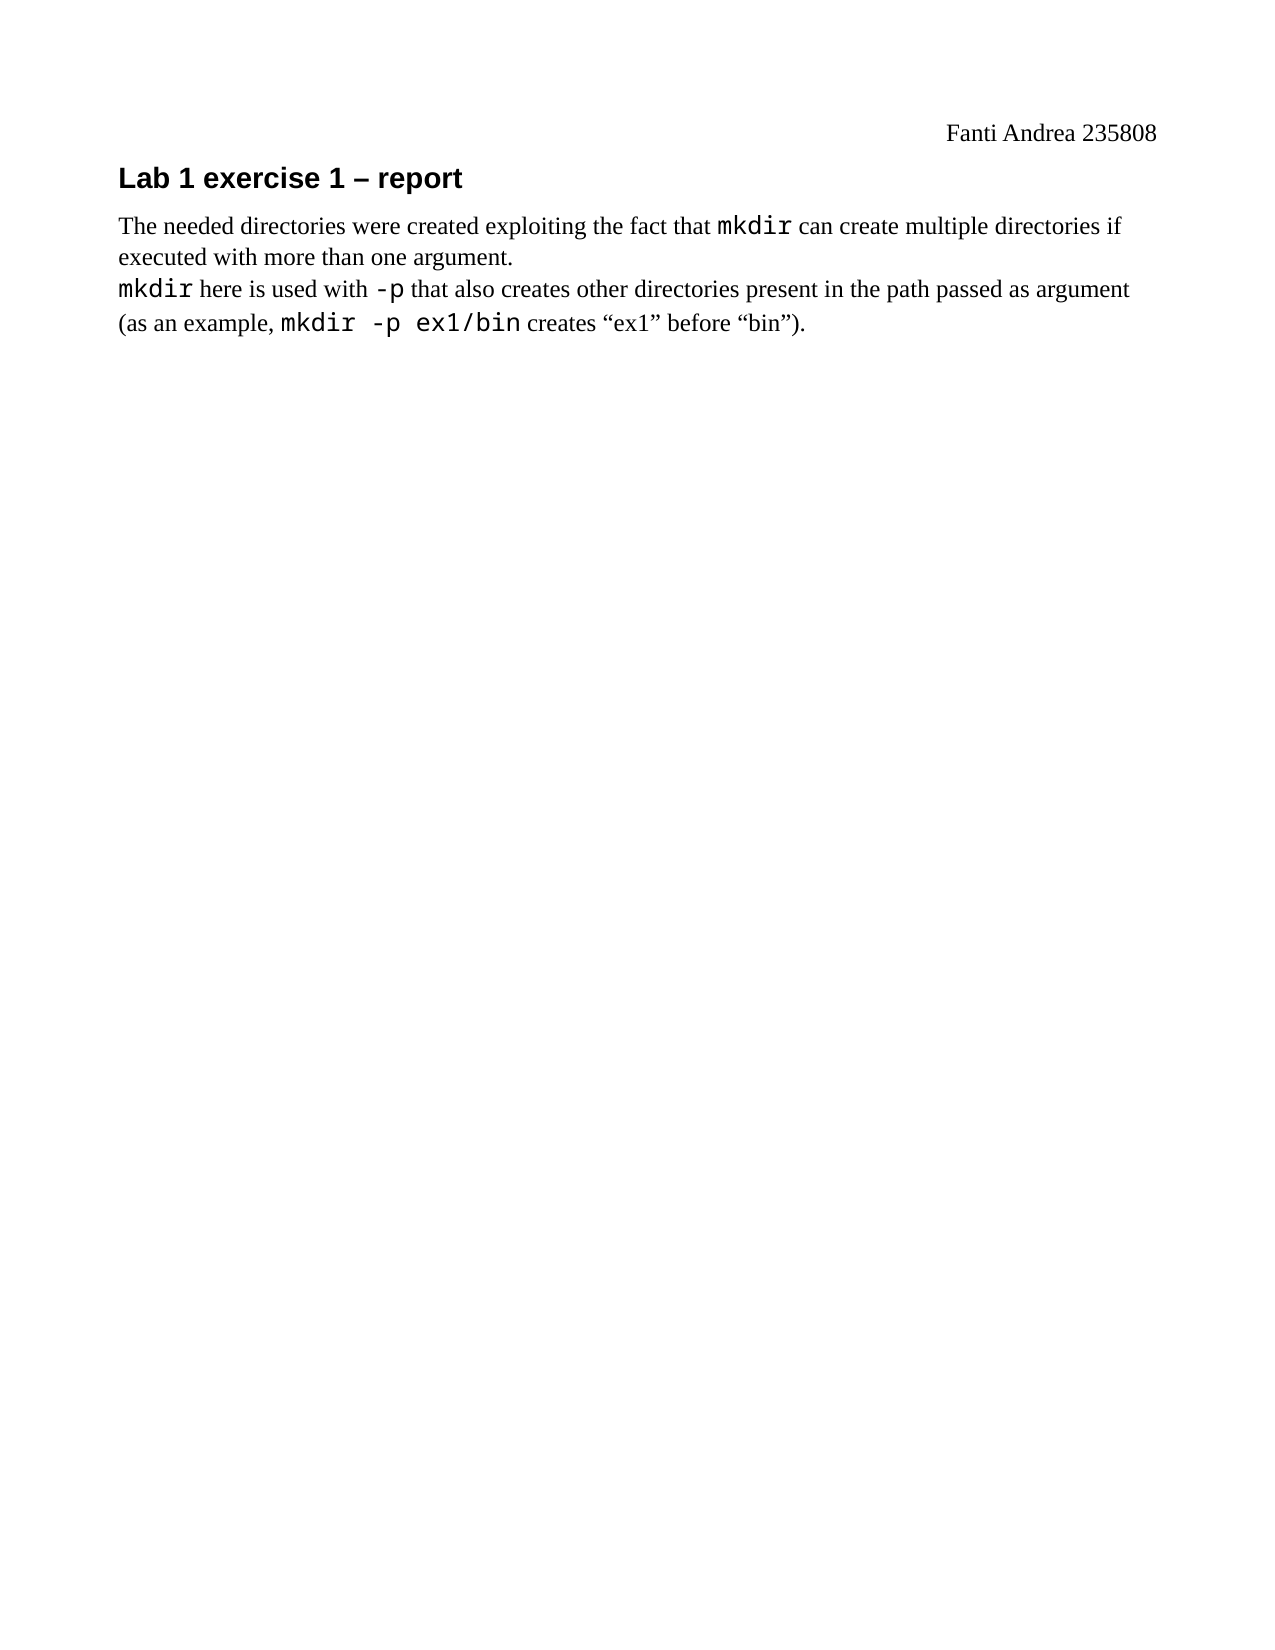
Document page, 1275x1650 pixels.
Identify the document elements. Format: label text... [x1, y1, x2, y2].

text The needed directories were created exploiting the fact that mkdir can create multiple directories if executed with more than one argument. [118, 208, 1157, 271]
text Fanti Andrea 235808 [118, 118, 1157, 147]
subtitle Lab 1 exercise 1 – report [118, 161, 1157, 195]
text mkdir here is used with -p that also creates other directories present in the path passed as argument (as an example, mkdir -p ex1/bin creates “ex1” before “bin”). [118, 271, 1157, 339]
